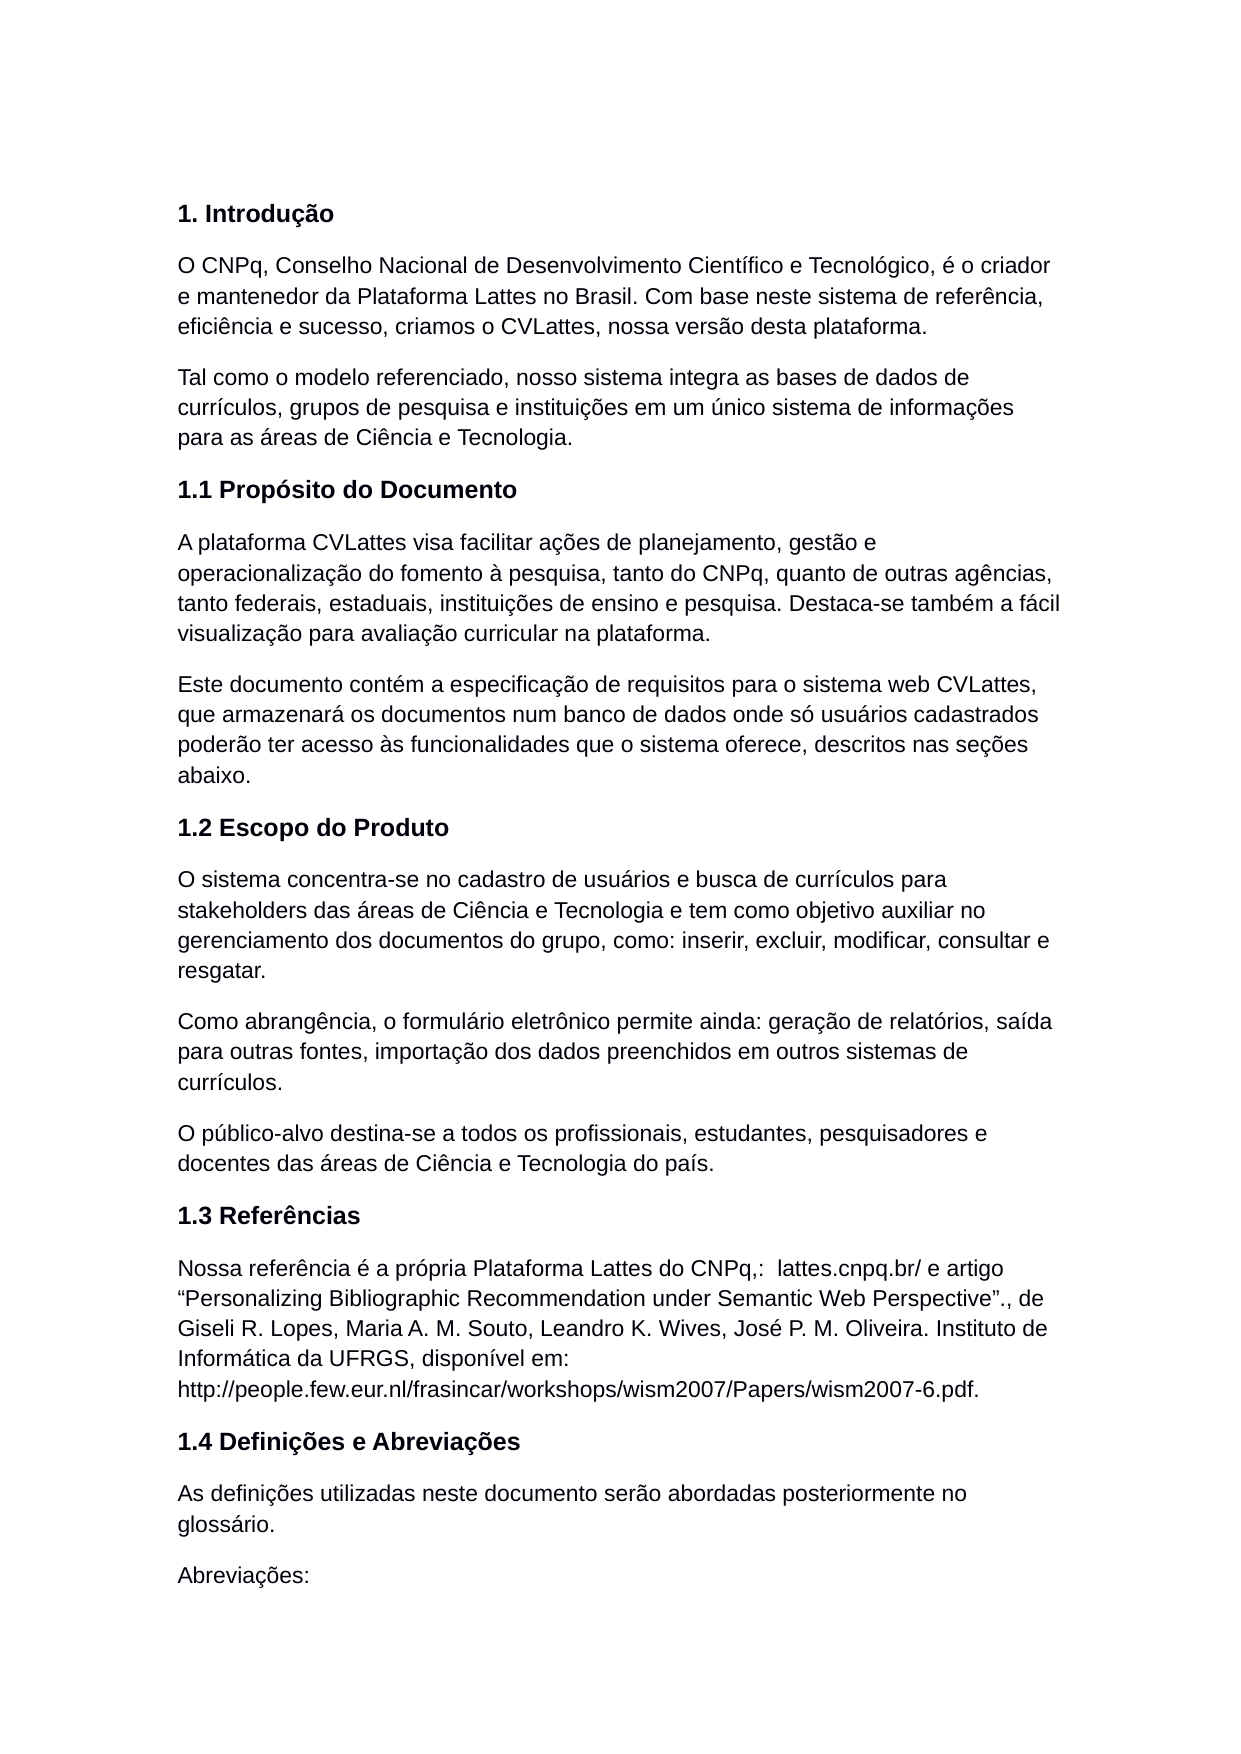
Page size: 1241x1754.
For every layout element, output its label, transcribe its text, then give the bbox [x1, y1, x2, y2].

text 1.1 Propósito do Documento [177, 475, 1063, 504]
text 1. Introdução [177, 199, 1063, 227]
text A plataforma CVLattes visa facilitar ações de planejamento, gestão e operacionalização do fomento à pesquisa, tanto do CNPq, quanto de outras agências, tanto federais, estaduais, instituições de ensino e pesquisa. Destaca-se também a fácil visualização para avaliação curricular na plataforma. [177, 529, 1063, 646]
text O sistema concentra-se no cadastro de usuários e busca de currículos para stakeholders das áreas de Ciência e Tecnologia e tem como objetivo auxiliar no gerenciamento dos documentos do grupo, como: inserir, excluir, modificar, consultar e resgatar. [177, 866, 1063, 983]
text Abreviações: [177, 1562, 1063, 1588]
text O CNPq, Conselho Nacional de Desenvolvimento Científico e Tecnológico, é o criador e mantenedor da Plataforma Lattes no Brasil. Com base neste sistema de referência, eficiência e sucesso, criamos o CVLattes, nossa versão desta plataforma. [177, 252, 1063, 339]
text 1.2 Escopo do Produto [177, 813, 1063, 841]
text Nossa referência é a própria Plataforma Lattes do CNPq,: lattes.cnpq.br/ e artigo “Personalizing Bibliographic Recommendation under Semantic Web Perspective”., de Giseli R. Lopes, Maria A. M. Souto, Leandro K. Wives, José P. M. Oliveira. Instituto de Informática da UFRGS, disponível em: http://people.few.eur.nl/frasincar/workshops/wism2007/Papers/wism2007-6.pdf. [177, 1255, 1063, 1402]
text 1.3 Referências [177, 1201, 1063, 1229]
text O público-alvo destina-se a todos os profissionais, estudantes, pesquisadores e docentes das áreas de Ciência e Tecnologia do país. [177, 1119, 1063, 1176]
text As definições utilizadas neste documento serão abordadas posteriormente no glossário. [177, 1480, 1063, 1537]
text Este documento contém a especificação de requisitos para o sistema web CVLattes, que armazenará os documentos num banco de dados onde só usuários cadastrados poderão ter acesso às funcionalidades que o sistema oferece, descritos nas seções abaixo. [177, 671, 1063, 788]
text Tal como o modelo referenciado, nosso sistema integra as bases de dados de currículos, grupos de pesquisa e instituições em um único sistema de informações para as áreas de Ciência e Tecnologia. [177, 364, 1063, 451]
text 1.4 Definições e Abreviações [177, 1427, 1063, 1455]
text Como abrangência, o formulário eletrônico permite ainda: geração de relatórios, saída para outras fontes, importação dos dados preenchidos em outros sistemas de currículos. [177, 1008, 1063, 1095]
